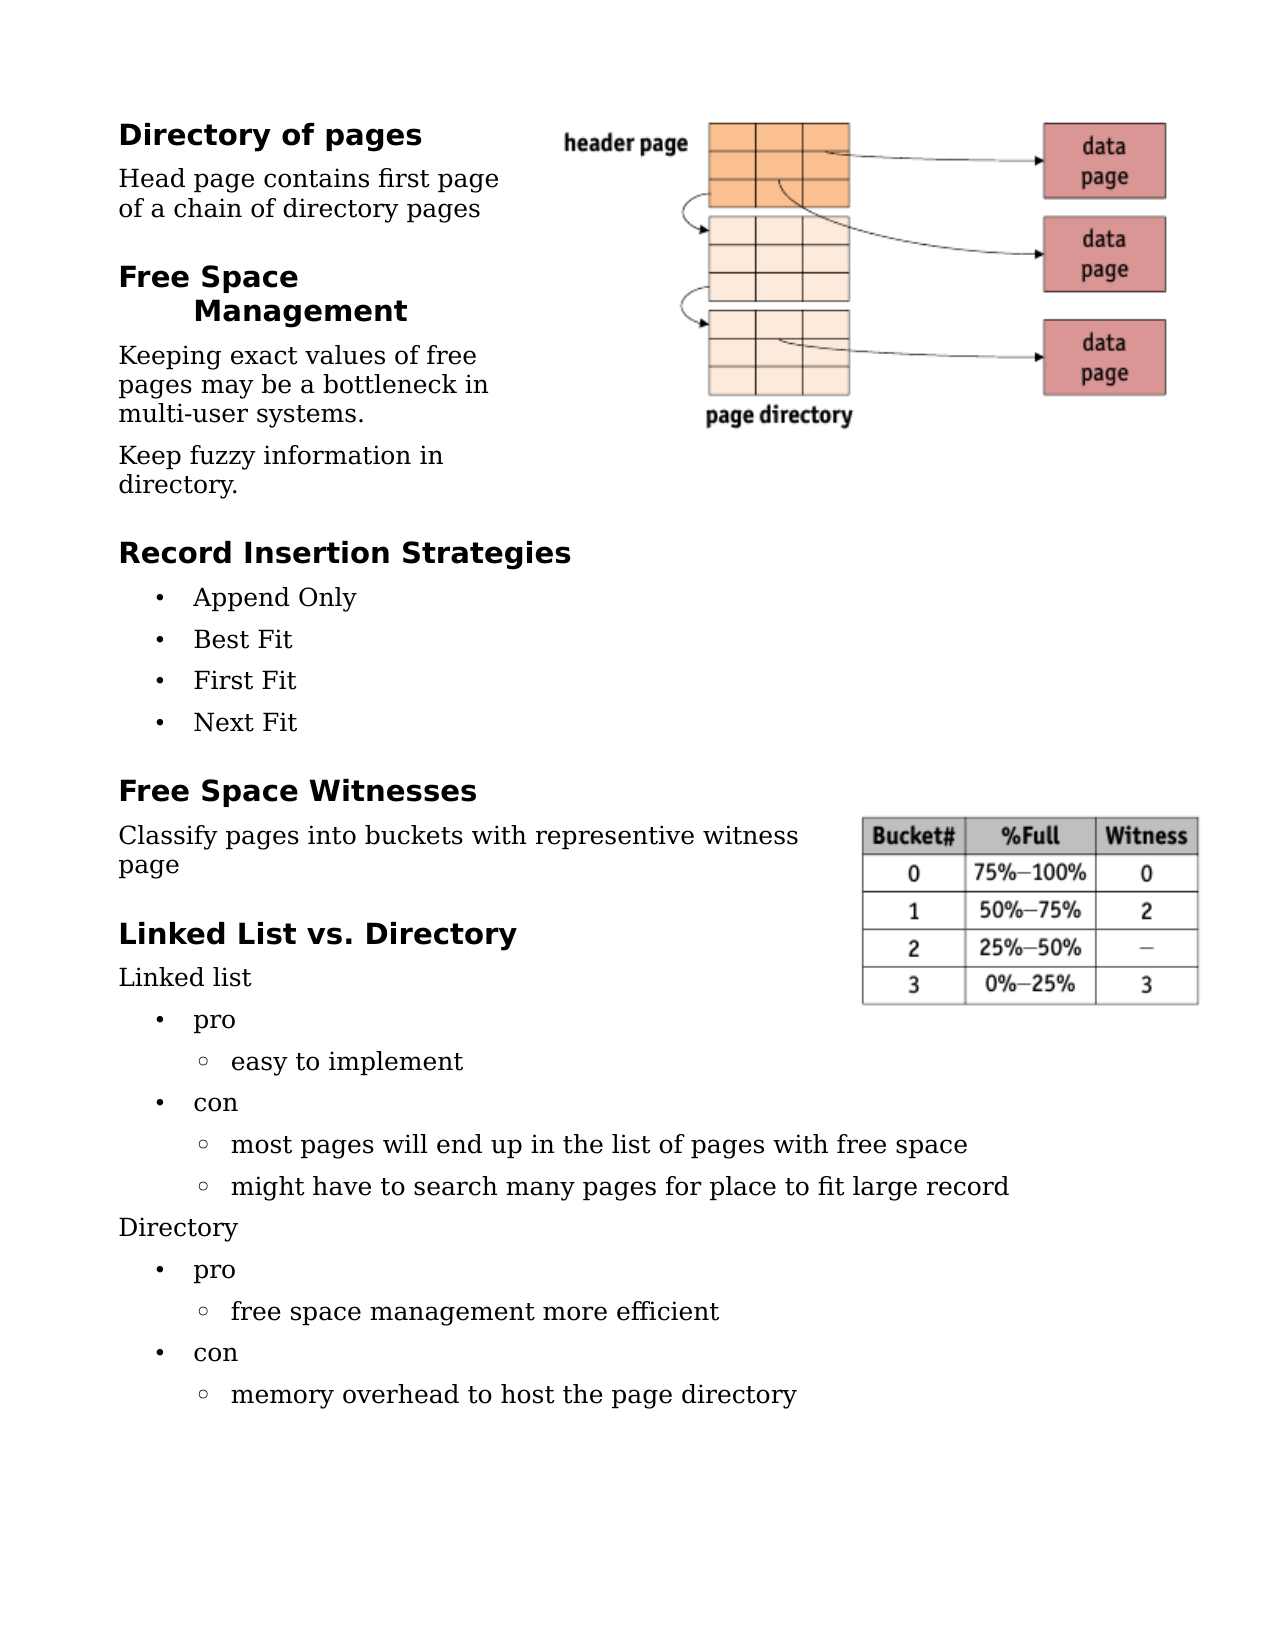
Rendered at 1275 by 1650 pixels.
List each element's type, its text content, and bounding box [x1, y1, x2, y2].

text Linked list [118, 963, 831, 993]
subtitle Free Space Management [118, 260, 505, 328]
subtitle Free Space Witnesses [118, 775, 1157, 809]
list pro [156, 1255, 1157, 1284]
list most pages will end up in the list of pages with free space [193, 1130, 1157, 1159]
list free space management more efficient [193, 1297, 1157, 1326]
picture [831, 805, 1219, 1015]
list pro [156, 1005, 1157, 1034]
list might have to search many pages for place to fit large record [193, 1172, 1157, 1201]
text Keep fuzzy information in directory. [118, 441, 1157, 499]
text Head page contains first page of a chain of directory pages [118, 164, 505, 223]
list Best Fit [156, 625, 1157, 654]
list First Fit [156, 666, 1157, 696]
list Next Fit [156, 708, 1157, 737]
list easy to implement [193, 1047, 1157, 1076]
subtitle Directory of pages [118, 118, 505, 152]
list con [156, 1088, 1157, 1118]
subtitle Record Insertion Strategies [118, 537, 1157, 571]
text Directory [118, 1213, 1157, 1243]
text Keeping exact values of free pages may be a bottleneck in multi-user systems. [118, 341, 505, 428]
list Append Only [156, 583, 1157, 612]
picture [505, 102, 1262, 442]
list con [156, 1338, 1157, 1368]
text Classify pages into buckets with representive witness page [118, 821, 831, 879]
list memory overhead to host the page directory [193, 1380, 1157, 1409]
subtitle Linked List vs. Directory [118, 917, 831, 951]
